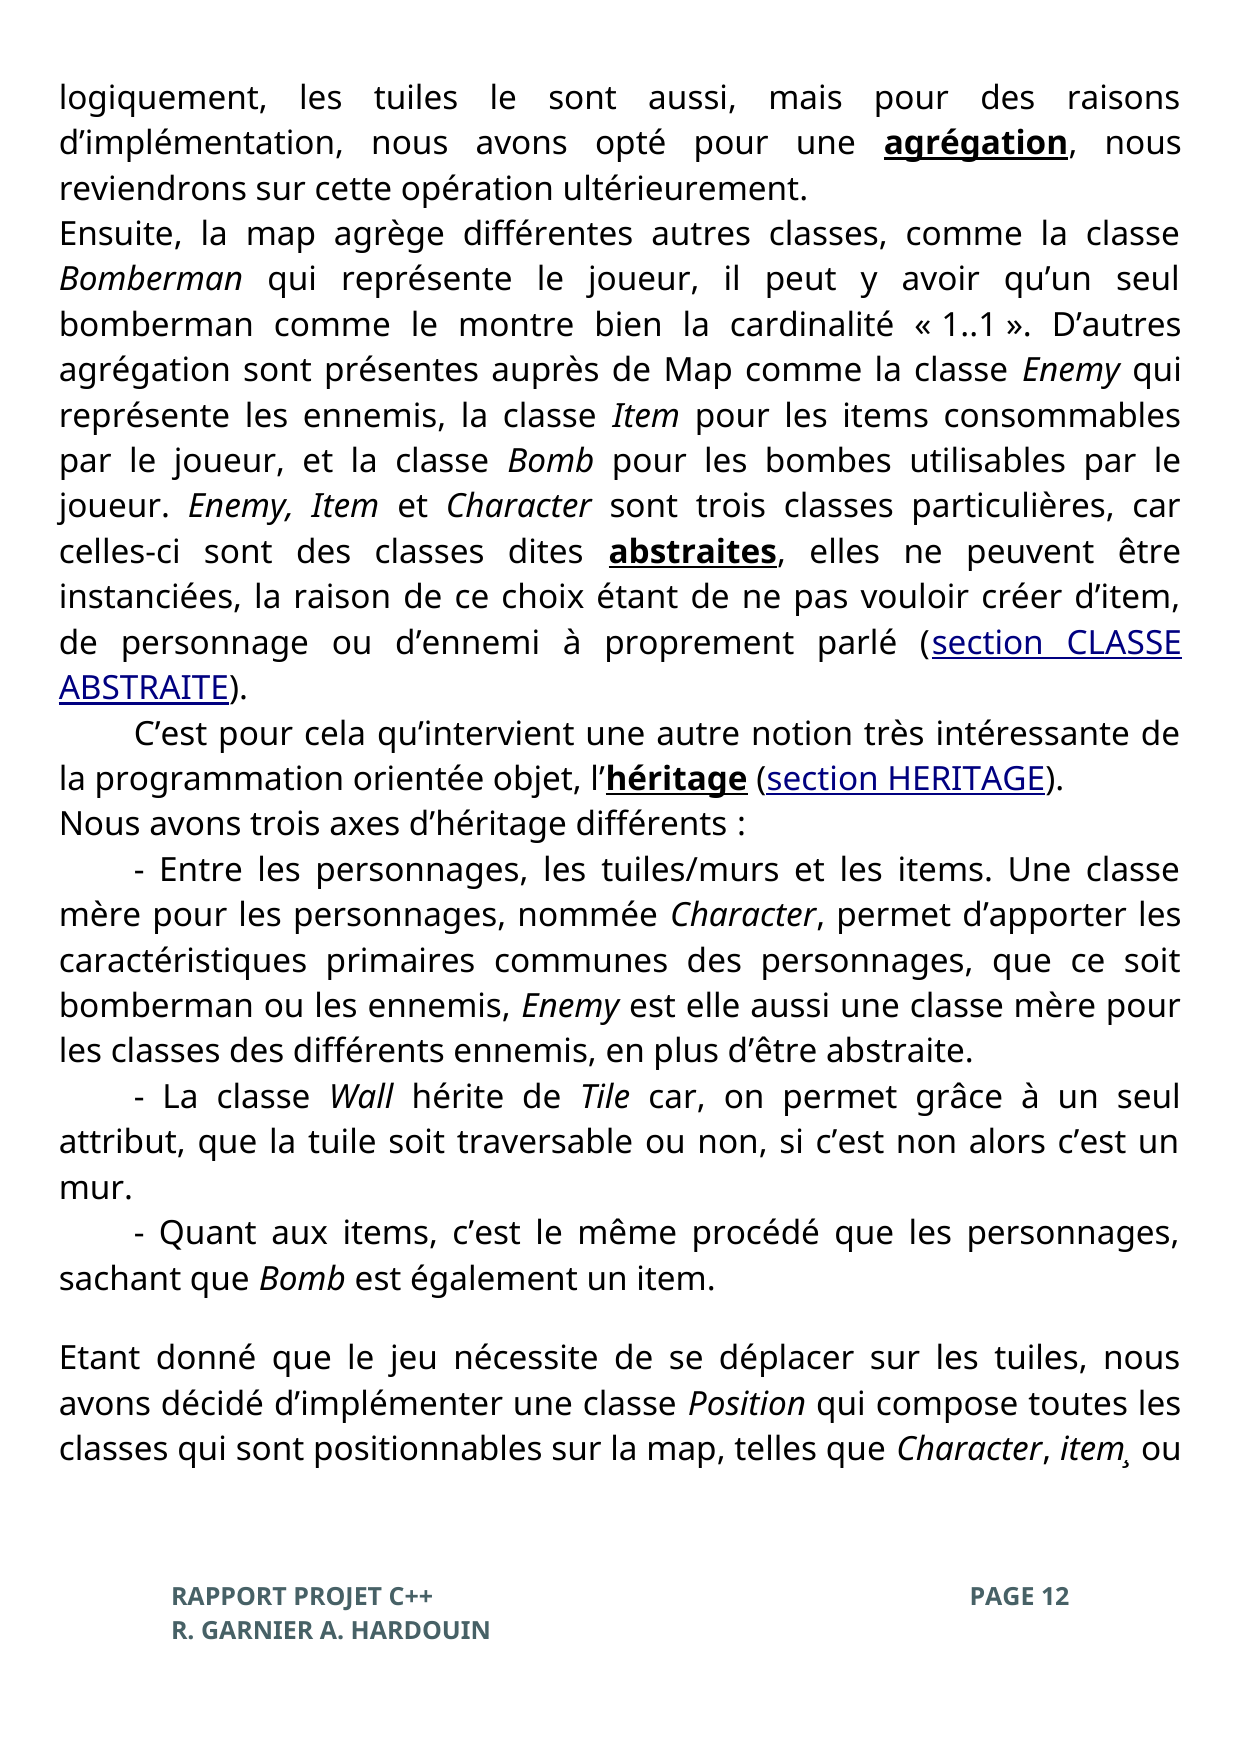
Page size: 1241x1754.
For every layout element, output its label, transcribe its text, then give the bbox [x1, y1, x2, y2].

text - Entre les personnages, les tuiles/murs et les items. Une classe mère pour les personnages, nommée Character, permet d’apporter les caractéristiques primaires communes des personnages, que ce soit bomberman ou les ennemis, Enemy est elle aussi une classe mère pour les classes des différents ennemis, en plus d’être abstraite. [58, 846, 1182, 1073]
text C’est pour cela qu’intervient une autre notion très intéressante de la programmation orientée objet, l’héritage (section HERITAGE). [58, 709, 1182, 800]
text Etant donné que le jeu nécessite de se déplacer sur les tuiles, nous avons décidé d’implémenter une classe Position qui compose toutes les classes qui sont positionnables sur la map, telles que Character, item¸ ou [58, 1334, 1182, 1470]
text Nous avons trois axes d’héritage différents : [58, 800, 1182, 846]
text logiquement, les tuiles le sont aussi, mais pour des raisons d’implémentation, nous avons opté pour une agrégation, nous reviendrons sur cette opération ultérieurement. [58, 73, 1182, 210]
text - La classe Wall hérite de Tile car, on permet grâce à un seul attribut, que la tuile soit traversable ou non, si c’est non alors c’est un mur. [58, 1073, 1182, 1209]
text Ensuite, la map agrège différentes autres classes, comme la classe Bomberman qui représente le joueur, il peut y avoir qu’un seul bomberman comme le montre bien la cardinalité « 1..1 ». D’autres agrégation sont présentes auprès de Map comme la classe Enemy qui représente les ennemis, la classe Item pour les items consommables par le joueur, et la classe Bomb pour les bombes utilisables par le joueur. Enemy, Item et Character sont trois classes particulières, car celles-ci sont des classes dites abstraites, elles ne peuvent être instanciées, la raison de ce choix étant de ne pas vouloir créer d’item, de personnage ou d’ennemi à proprement parlé (section CLASSE ABSTRAITE). [58, 210, 1182, 709]
text - Quant aux items, c’est le même procédé que les personnages, sachant que Bomb est également un item. [58, 1209, 1182, 1300]
